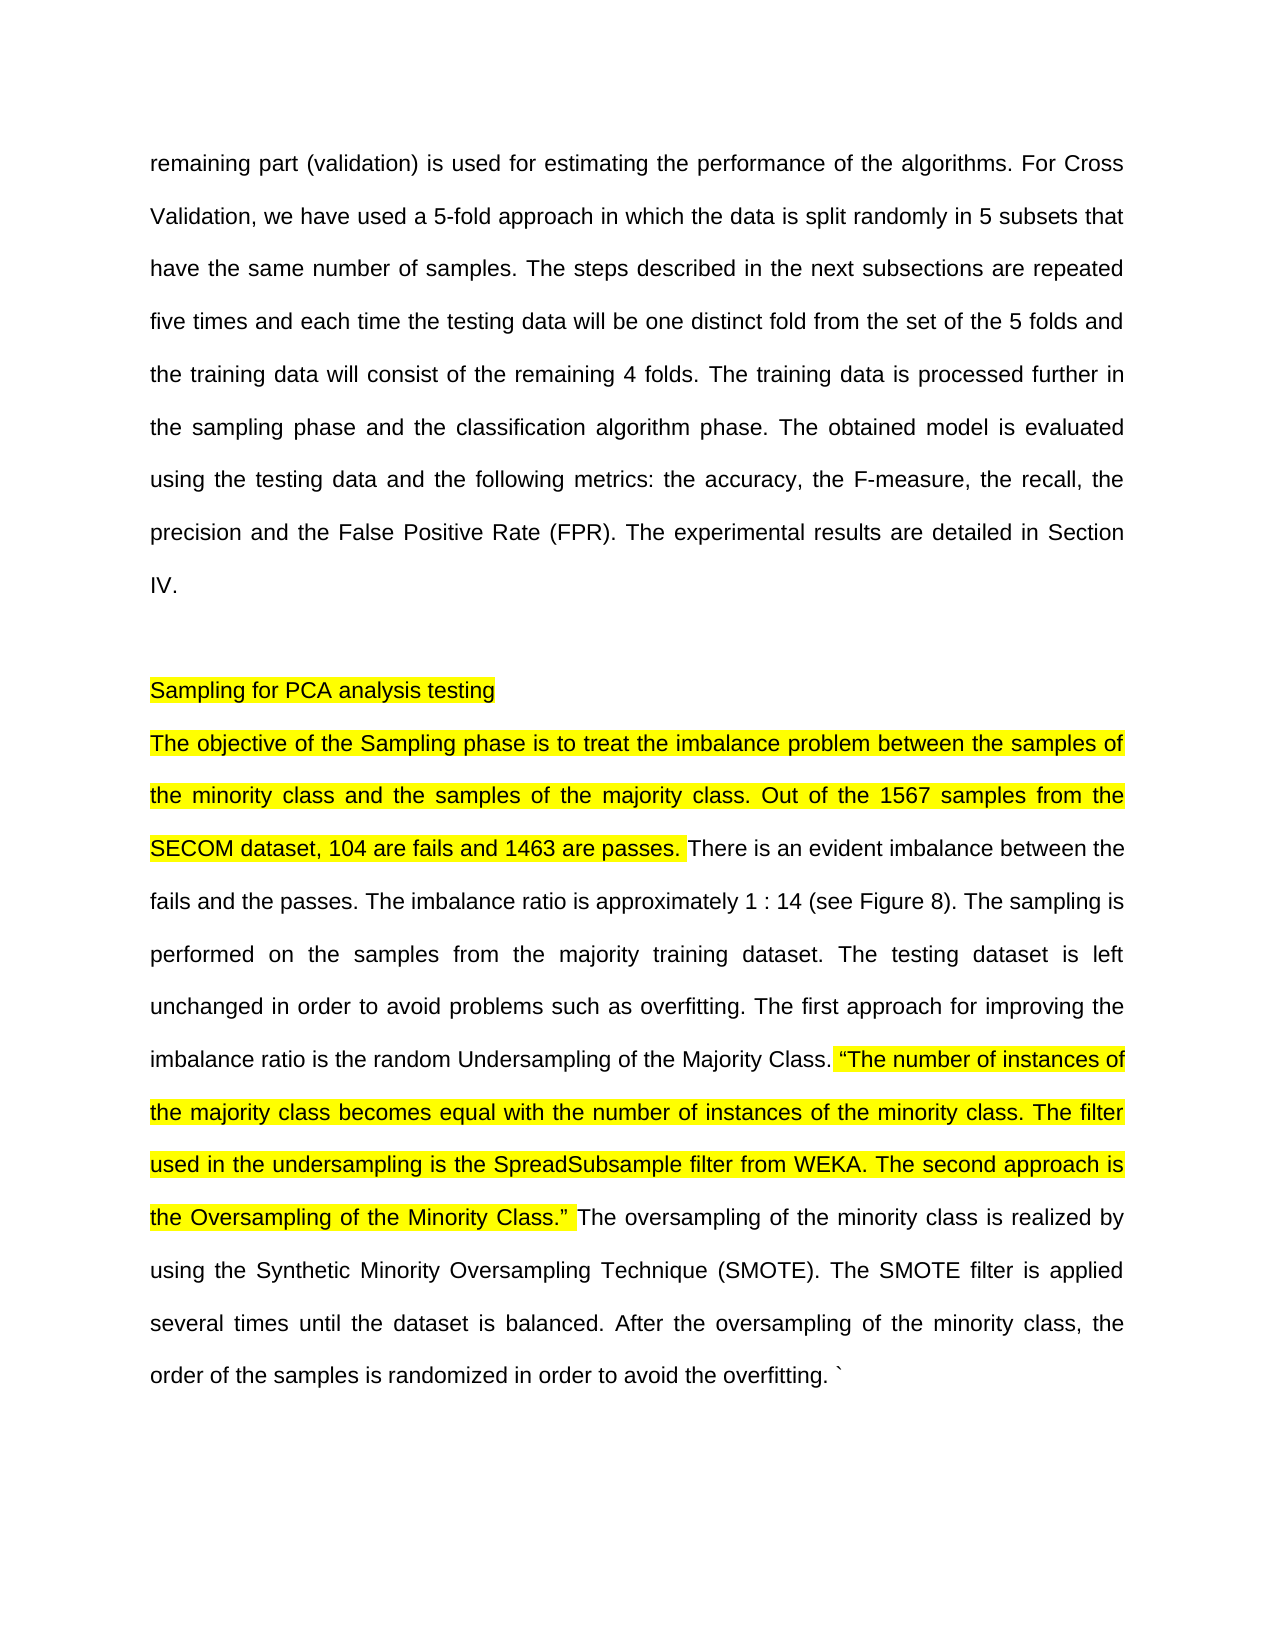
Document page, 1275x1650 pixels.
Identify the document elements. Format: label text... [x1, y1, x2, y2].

text The objective of the Sampling phase is to treat the imbalance problem between the samples of the minority class and the samples of the majority class. Out of the 1567 samples from the SECOM dataset, 104 are fails and 1463 are passes. There is an evident imbalance between the fails and the passes. The imbalance ratio is approximately 1 : 14 (see Figure 8). The sampling is performed on the samples from the majority training dataset. The testing dataset is left unchanged in order to avoid problems such as overfitting. The first approach for improving the imbalance ratio is the random Undersampling of the Majority Class. “The number of instances of the majority class becomes equal with the number of instances of the minority class. The filter used in the undersampling is the SpreadSubsample filter from WEKA. The second approach is the Oversampling of the Minority Class.” The oversampling of the minority class is realized by using the Synthetic Minority Oversampling Technique (SMOTE). The SMOTE filter is applied several times until the dataset is balanced. After the oversampling of the minority class, the order of the samples is randomized in order to avoid the overfitting. ` [150, 730, 1125, 1389]
text remaining part (validation) is used for estimating the performance of the algorithms. For Cross Validation, we have used a 5-fold approach in which the data is split randomly in 5 subsets that have the same number of samples. The steps described in the next subsections are repeated five times and each time the testing data will be one distinct fold from the set of the 5 folds and the training data will consist of the remaining 4 folds. The training data is processed further in the sampling phase and the classification algorithm phase. The obtained model is evaluated using the testing data and the following metrics: the accuracy, the F-measure, the recall, the precision and the False Positive Rate (FPR). The experimental results are detailed in Section IV. [150, 150, 1125, 598]
text Sampling for PCA analysis testing [150, 677, 1125, 703]
